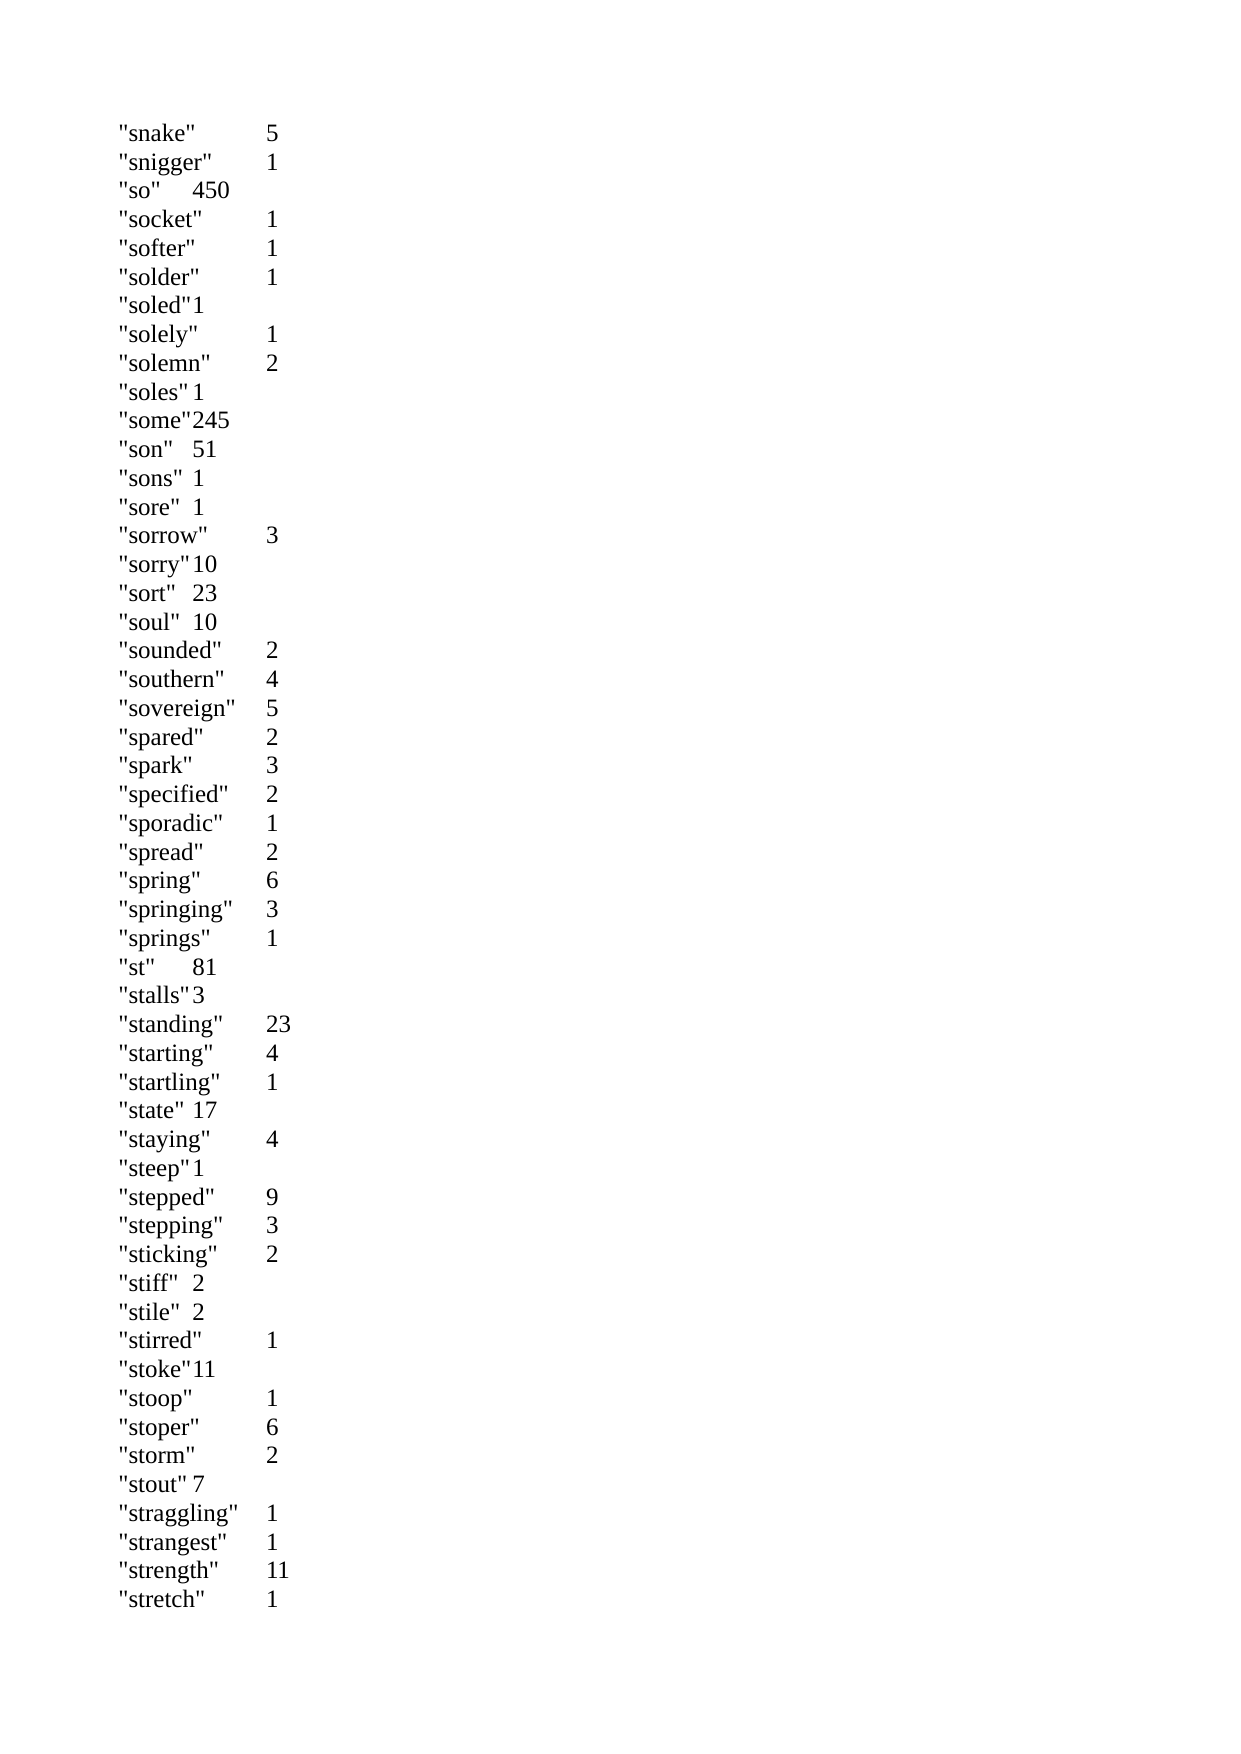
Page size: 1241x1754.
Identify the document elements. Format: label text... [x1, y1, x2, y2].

text "strength" 11 [118, 1556, 1122, 1584]
text "solemn" 2 [118, 348, 1122, 377]
text "some" 245 [118, 406, 1122, 434]
text "stepping" 3 [118, 1211, 1122, 1239]
text "soles" 1 [118, 377, 1122, 406]
text "springs" 1 [118, 923, 1122, 952]
text "solder" 1 [118, 262, 1122, 291]
text "staying" 4 [118, 1124, 1122, 1153]
text "stretch" 1 [118, 1584, 1122, 1613]
text "snigger" 1 [118, 147, 1122, 176]
text "stirred" 1 [118, 1326, 1122, 1354]
text "spring" 6 [118, 866, 1122, 894]
text "soled" 1 [118, 291, 1122, 319]
text "springing" 3 [118, 894, 1122, 923]
text "storm" 2 [118, 1441, 1122, 1469]
text "strangest" 1 [118, 1527, 1122, 1556]
text "st" 81 [118, 952, 1122, 981]
text "stalls" 3 [118, 981, 1122, 1009]
text "sticking" 2 [118, 1239, 1122, 1268]
text "spark" 3 [118, 751, 1122, 779]
text "standing" 23 [118, 1009, 1122, 1038]
text "spared" 2 [118, 722, 1122, 751]
text "straggling" 1 [118, 1498, 1122, 1527]
text "stepped" 9 [118, 1182, 1122, 1211]
text "stoop" 1 [118, 1383, 1122, 1412]
text "sorrow" 3 [118, 521, 1122, 549]
text "starting" 4 [118, 1038, 1122, 1067]
text "sorry" 10 [118, 549, 1122, 578]
text "sort" 23 [118, 578, 1122, 607]
text "so" 450 [118, 176, 1122, 204]
text "sons" 1 [118, 463, 1122, 492]
text "state" 17 [118, 1096, 1122, 1124]
text "sore" 1 [118, 492, 1122, 521]
text "steep" 1 [118, 1153, 1122, 1182]
text "socket" 1 [118, 204, 1122, 233]
text "startling" 1 [118, 1067, 1122, 1096]
text "spread" 2 [118, 837, 1122, 866]
text "stoper" 6 [118, 1412, 1122, 1441]
text "softer" 1 [118, 233, 1122, 262]
text "soul" 10 [118, 607, 1122, 636]
text "snake" 5 [118, 118, 1122, 147]
text "solely" 1 [118, 319, 1122, 348]
text "stile" 2 [118, 1297, 1122, 1326]
text "sporadic" 1 [118, 808, 1122, 837]
text "stoke" 11 [118, 1354, 1122, 1383]
text "specified" 2 [118, 779, 1122, 808]
text "southern" 4 [118, 664, 1122, 693]
text "stout" 7 [118, 1469, 1122, 1498]
text "sounded" 2 [118, 636, 1122, 664]
text "sovereign" 5 [118, 693, 1122, 722]
text "son" 51 [118, 434, 1122, 463]
text "stiff" 2 [118, 1268, 1122, 1297]
